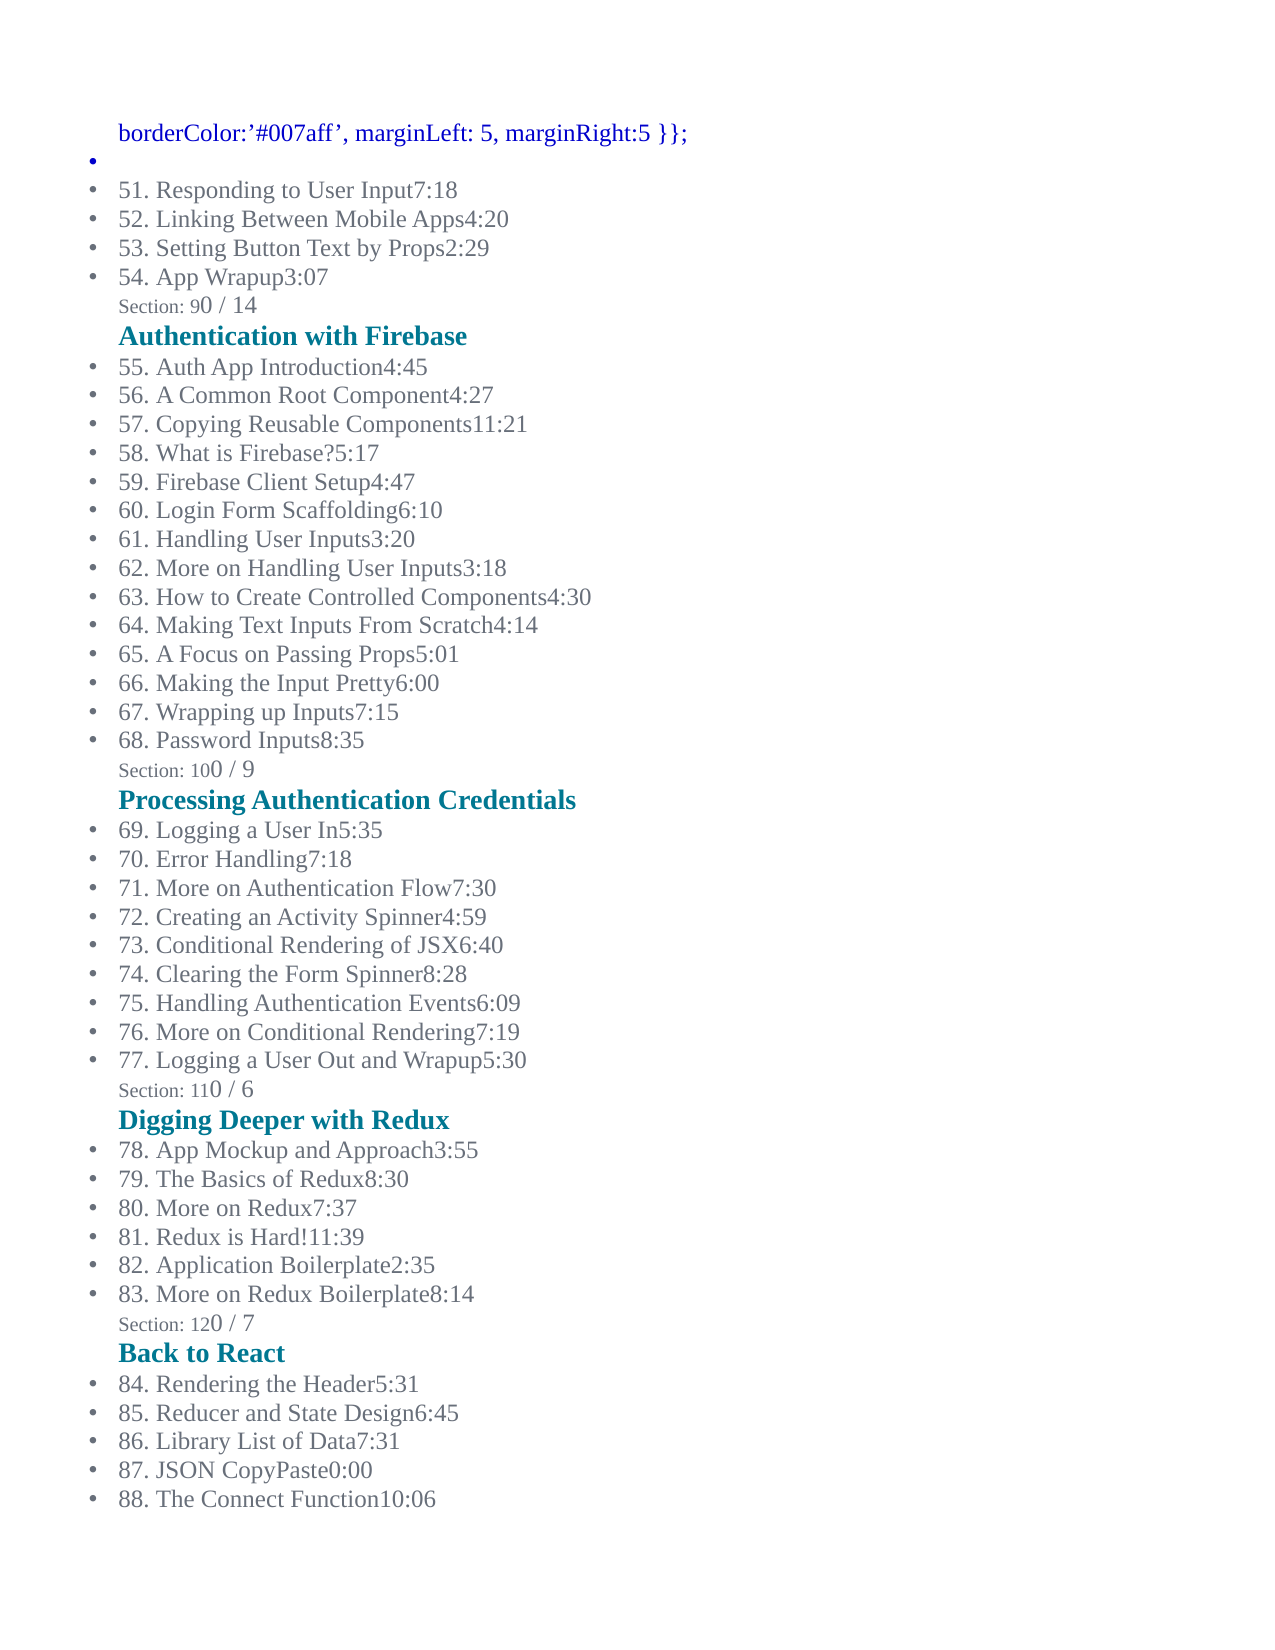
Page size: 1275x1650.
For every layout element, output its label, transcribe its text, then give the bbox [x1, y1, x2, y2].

list 64. Making Text Inputs From Scratch4:14 [118, 611, 1157, 639]
text Section: 120 / 7 [118, 1308, 1157, 1337]
list 84. Rendering the Header5:31 [118, 1369, 1157, 1398]
list 78. App Mockup and Approach3:55 [118, 1135, 1157, 1164]
text Digging Deeper with Redux [118, 1103, 1157, 1135]
list 88. The Connect Function10:06 [118, 1484, 1157, 1513]
text Section: 100 / 9 [118, 754, 1157, 783]
list 51. Responding to User Input7:18 [118, 176, 1157, 204]
list 81. Redux is Hard!11:39 [118, 1222, 1157, 1250]
list 76. More on Conditional Rendering7:19 [118, 1017, 1157, 1045]
list 53. Setting Button Text by Props2:29 [118, 233, 1157, 262]
list 61. Handling User Inputs3:20 [118, 524, 1157, 553]
list 59. Firebase Client Setup4:47 [118, 467, 1157, 496]
list 75. Handling Authentication Events6:09 [118, 988, 1157, 1017]
text Section: 90 / 14 [118, 291, 1157, 319]
list 68. Password Inputs8:35 [118, 726, 1157, 754]
list 72. Creating an Activity Spinner4:59 [118, 902, 1157, 930]
list 73. Conditional Rendering of JSX6:40 [118, 930, 1157, 959]
list 60. Login Form Scaffolding6:10 [118, 496, 1157, 524]
list 63. How to Create Controlled Components4:30 [118, 582, 1157, 611]
list 80. More on Redux7:37 [118, 1193, 1157, 1222]
list 69. Logging a User In5:35 [118, 815, 1157, 844]
list 55. Auth App Introduction4:45 [118, 352, 1157, 381]
text Back to React [118, 1337, 1157, 1369]
list 83. More on Redux Boilerplate8:14 [118, 1279, 1157, 1308]
list 65. A Focus on Passing Props5:01 [118, 639, 1157, 668]
list 54. App Wrapup3:07 [118, 262, 1157, 291]
list 52. Linking Between Mobile Apps4:20 [118, 204, 1157, 233]
list 70. Error Handling7:18 [118, 844, 1157, 873]
text Authentication with Firebase [118, 319, 1157, 352]
list 58. What is Firebase?5:17 [118, 438, 1157, 467]
list 74. Clearing the Form Spinner8:28 [118, 959, 1157, 988]
list 57. Copying Reusable Components11:21 [118, 409, 1157, 438]
list borderColor:’#007aff’, marginLeft: 5, marginRight:5 }}; [118, 118, 1157, 147]
text Processing Authentication Credentials [118, 783, 1157, 815]
list 62. More on Handling User Inputs3:18 [118, 553, 1157, 582]
list 71. More on Authentication Flow7:30 [118, 873, 1157, 902]
list 77. Logging a User Out and Wrapup5:30 [118, 1045, 1157, 1074]
text Section: 110 / 6 [118, 1074, 1157, 1103]
list 87. JSON CopyPaste0:00 [118, 1455, 1157, 1484]
list 86. Library List of Data7:31 [118, 1426, 1157, 1455]
list 67. Wrapping up Inputs7:15 [118, 697, 1157, 726]
list 56. A Common Root Component4:27 [118, 381, 1157, 409]
list 79. The Basics of Redux8:30 [118, 1164, 1157, 1193]
list 66. Making the Input Pretty6:00 [118, 668, 1157, 697]
list 82. Application Boilerplate2:35 [118, 1250, 1157, 1279]
list 85. Reducer and State Design6:45 [118, 1398, 1157, 1426]
